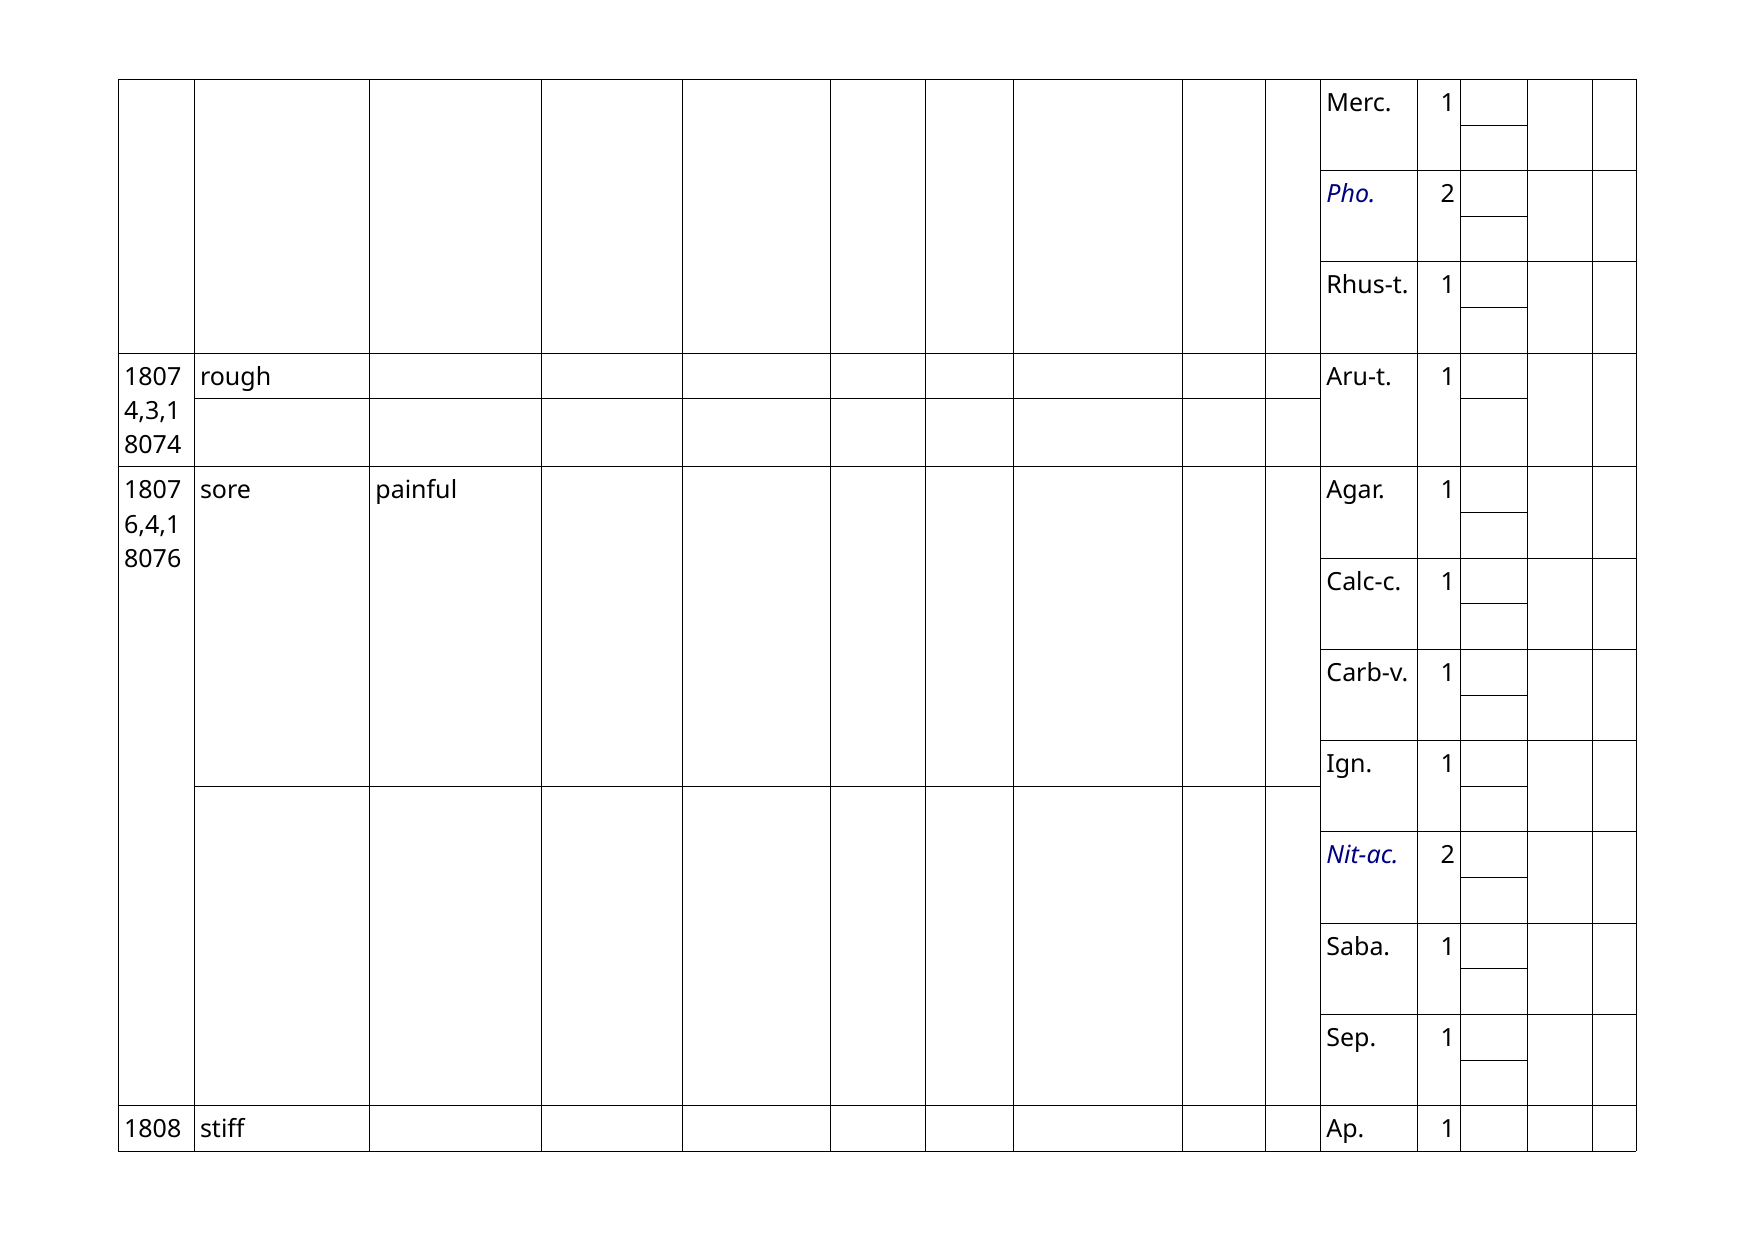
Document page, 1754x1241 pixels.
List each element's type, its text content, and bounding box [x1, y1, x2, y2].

table_cell [1593, 650, 1636, 740]
table_cell [1461, 80, 1527, 124]
table_cell [1528, 650, 1592, 740]
table_cell [1528, 171, 1592, 261]
table_cell [1593, 559, 1636, 649]
table_cell [1014, 1106, 1182, 1151]
table_cell 1808 [119, 1106, 194, 1151]
table_cell [542, 787, 682, 1105]
table_cell [542, 467, 682, 786]
table_cell [926, 80, 1013, 353]
table_cell [1266, 1106, 1320, 1151]
table_cell [1528, 741, 1592, 831]
table_cell [1014, 399, 1182, 466]
table_cell [1461, 787, 1527, 831]
table_cell [1593, 354, 1636, 466]
table_cell [1461, 308, 1527, 353]
table_cell [119, 80, 194, 353]
table_cell [1528, 924, 1592, 1014]
table_cell [1461, 467, 1527, 512]
table_cell [1461, 126, 1527, 170]
table_cell Rhus-t. [1321, 262, 1417, 353]
table_cell 2 [1418, 171, 1460, 261]
table_cell [831, 80, 925, 353]
table_cell 1 [1418, 354, 1460, 466]
table_cell [1461, 741, 1527, 786]
table_cell Merc. [1321, 80, 1417, 170]
table_cell [1528, 80, 1592, 170]
table_cell [1461, 513, 1527, 558]
table_cell [1461, 354, 1527, 398]
table_cell 1 [1418, 650, 1460, 740]
table_cell [1014, 787, 1182, 1105]
table_cell Sep. [1321, 1015, 1417, 1105]
table_cell [1461, 559, 1527, 603]
table_cell [542, 399, 682, 466]
table_cell [683, 1106, 830, 1151]
table_cell [1266, 787, 1320, 1105]
table_cell [1528, 354, 1592, 466]
table_cell [542, 80, 682, 353]
table_cell Aru-t. [1321, 354, 1417, 466]
table_cell Ign. [1321, 741, 1417, 831]
table_cell sore [195, 467, 369, 786]
table_cell 2 [1418, 832, 1460, 923]
table_cell [1266, 354, 1320, 398]
table_cell [1528, 262, 1592, 353]
table_cell [1461, 399, 1527, 466]
table_cell [195, 80, 369, 353]
table_cell [1461, 217, 1527, 261]
table_cell [926, 1106, 1013, 1151]
table_cell [1266, 80, 1320, 353]
table_cell [195, 787, 369, 1105]
table_cell [831, 787, 925, 1105]
table_cell [370, 787, 541, 1105]
table_cell 1 [1418, 467, 1460, 558]
table_cell [1528, 832, 1592, 923]
table_cell [1183, 354, 1265, 398]
table_cell [1528, 1015, 1592, 1105]
table_cell [1593, 741, 1636, 831]
table_cell [1266, 399, 1320, 466]
table_cell [1183, 80, 1265, 353]
table_cell [1183, 1106, 1265, 1151]
table_cell [1461, 969, 1527, 1014]
table_cell [1461, 1015, 1527, 1059]
table_cell [926, 787, 1013, 1105]
table_cell rough [195, 354, 369, 398]
table_cell 1 [1418, 559, 1460, 649]
table_cell [831, 467, 925, 786]
table_cell 18076,4,18076 [119, 467, 194, 1105]
table_cell 1 [1418, 80, 1460, 170]
table_cell Agar. [1321, 467, 1417, 558]
table_cell 1 [1418, 262, 1460, 353]
table_cell [1461, 604, 1527, 649]
table_cell [1528, 467, 1592, 558]
table_cell [1461, 1061, 1527, 1105]
table_cell [831, 1106, 925, 1151]
table_cell 18074,3,18074 [119, 354, 194, 466]
table_cell [1593, 80, 1636, 170]
table_cell [683, 399, 830, 466]
table_cell [1593, 924, 1636, 1014]
table_cell [683, 80, 830, 353]
table_cell [1266, 467, 1320, 786]
table_cell 1 [1418, 1106, 1460, 1151]
table_cell 1 [1418, 741, 1460, 831]
table_cell [926, 399, 1013, 466]
table_cell [195, 399, 369, 466]
table_cell [1528, 559, 1592, 649]
table_cell [1014, 80, 1182, 353]
table_cell Pho. [1321, 171, 1417, 261]
table_cell [1593, 171, 1636, 261]
table_cell [1461, 878, 1527, 923]
table_cell [1593, 1015, 1636, 1105]
table_cell [1593, 467, 1636, 558]
table_cell [1593, 832, 1636, 923]
table_cell [926, 467, 1013, 786]
table_cell [370, 1106, 541, 1151]
table_cell Carb-v. [1321, 650, 1417, 740]
table_cell [1183, 399, 1265, 466]
table_cell [1461, 262, 1527, 307]
table_cell [683, 467, 830, 786]
table_cell [370, 80, 541, 353]
table_cell Ap. [1321, 1106, 1417, 1151]
table_cell Calc-c. [1321, 559, 1417, 649]
table_cell [1461, 1106, 1527, 1151]
table_cell 1 [1418, 1015, 1460, 1105]
table_cell stiff [195, 1106, 369, 1151]
table_cell painful [370, 467, 541, 786]
table_cell [831, 354, 925, 398]
table_cell [1014, 467, 1182, 786]
table_cell [1461, 832, 1527, 877]
table_cell [1183, 467, 1265, 786]
table_cell [370, 354, 541, 398]
table_cell Nit-ac. [1321, 832, 1417, 923]
table_cell Saba. [1321, 924, 1417, 1014]
table_cell [1461, 171, 1527, 216]
table_cell [1461, 924, 1527, 968]
table_cell [1593, 262, 1636, 353]
table_cell [542, 354, 682, 398]
table_cell [683, 354, 830, 398]
table_cell [370, 399, 541, 466]
table_cell [1528, 1106, 1592, 1151]
table_cell [542, 1106, 682, 1151]
table_cell [683, 787, 830, 1105]
table_cell [1461, 696, 1527, 740]
table_cell [831, 399, 925, 466]
table_cell [1593, 1106, 1636, 1151]
table_cell 1 [1418, 924, 1460, 1014]
table_cell [1014, 354, 1182, 398]
table_cell [1461, 650, 1527, 694]
table_cell [1183, 787, 1265, 1105]
table_cell [926, 354, 1013, 398]
